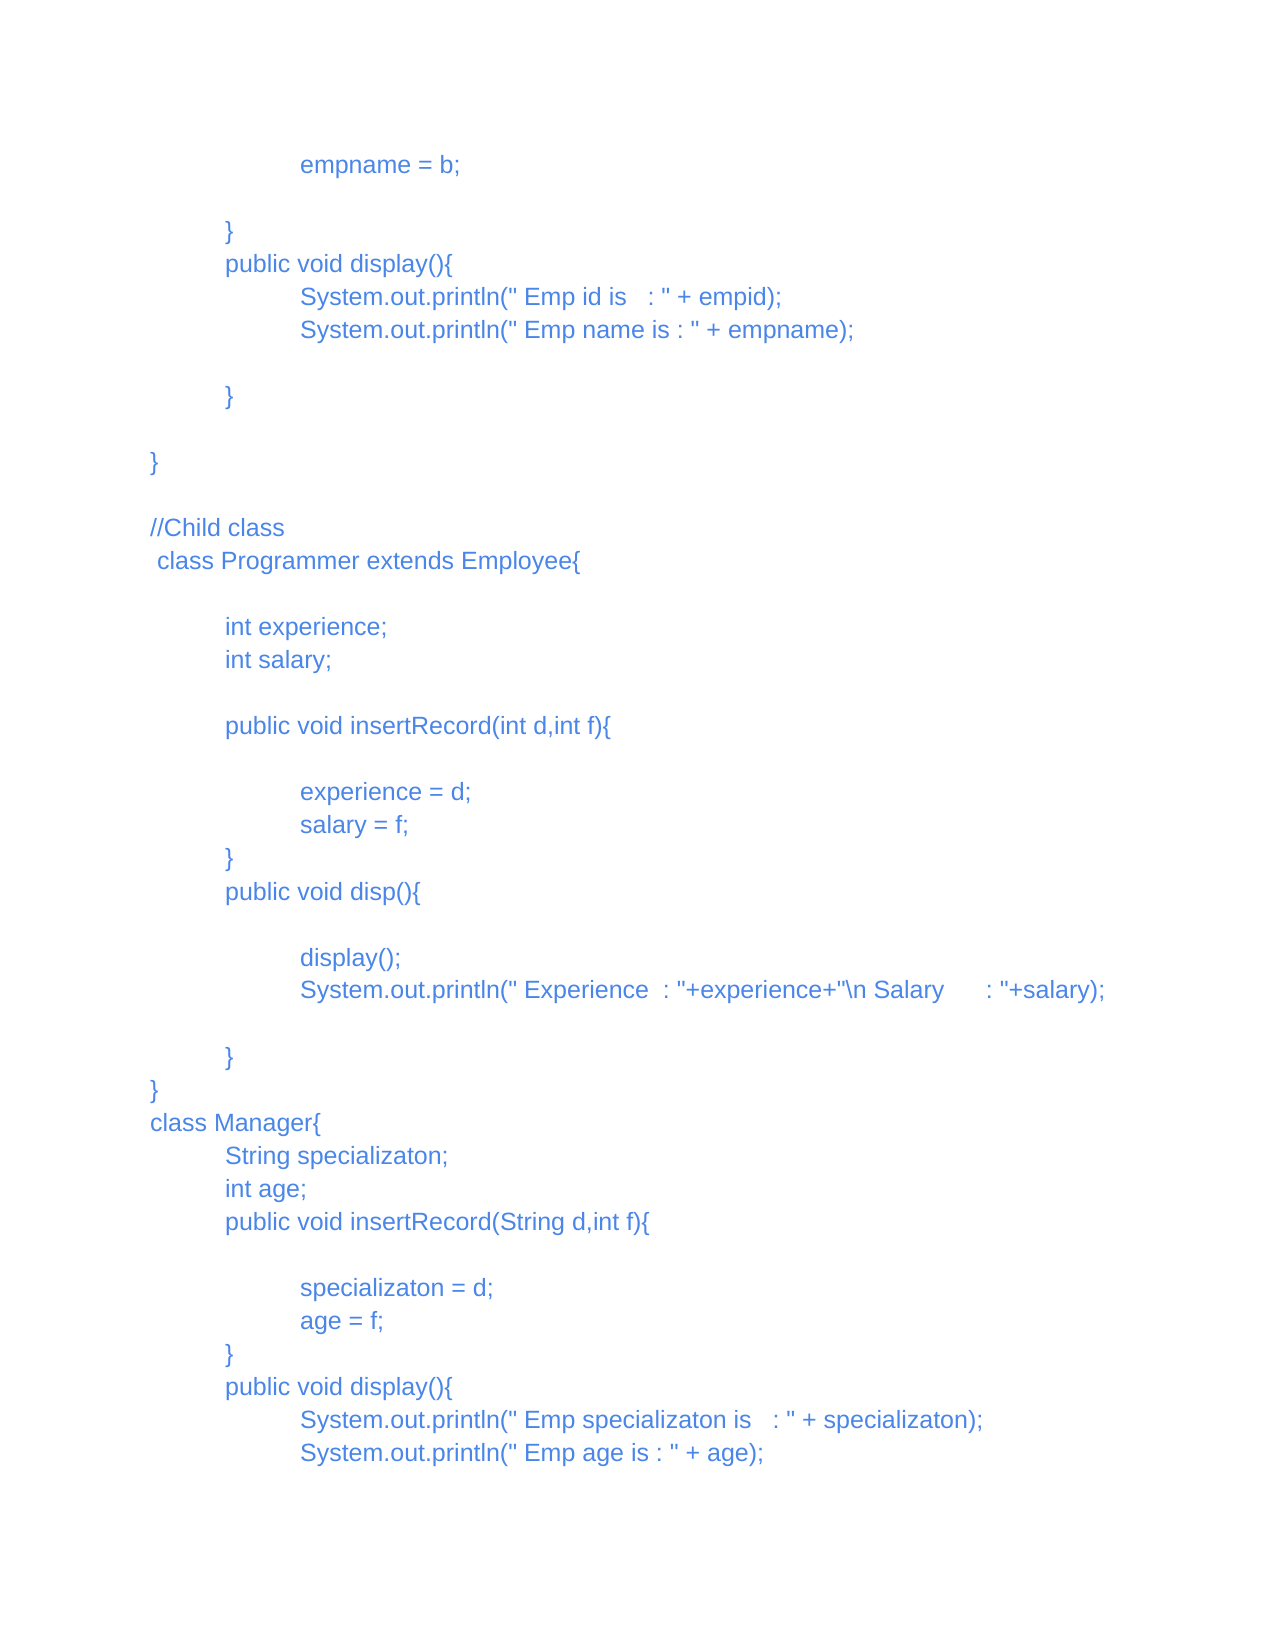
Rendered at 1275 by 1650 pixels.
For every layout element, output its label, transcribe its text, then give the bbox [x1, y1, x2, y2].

text age = f; [150, 1306, 1125, 1334]
text public void insertRecord(String d,int f){ [150, 1207, 1125, 1235]
text public void disp(){ [150, 876, 1125, 905]
text } [150, 216, 1125, 245]
text //Child class [150, 513, 1125, 542]
text } [150, 447, 1125, 476]
text int experience; [150, 612, 1125, 641]
text System.out.println(" Emp age is : " + age); [150, 1438, 1125, 1467]
text System.out.println(" Experience : "+experience+"\n Salary : "+salary); [150, 976, 1125, 1004]
text public void insertRecord(int d,int f){ [150, 711, 1125, 740]
text class Programmer extends Employee{ [150, 546, 1125, 575]
text System.out.println(" Emp name is : " + empname); [150, 315, 1125, 344]
text } [150, 1339, 1125, 1367]
text String specializaton; [150, 1141, 1125, 1169]
text System.out.println(" Emp specializaton is : " + specializaton); [150, 1405, 1125, 1433]
text class Manager{ [150, 1108, 1125, 1136]
text } [150, 1074, 1125, 1103]
text int salary; [150, 645, 1125, 674]
text empname = b; [150, 150, 1125, 179]
text } [150, 1042, 1125, 1070]
text } [150, 381, 1125, 410]
text int age; [150, 1174, 1125, 1202]
text salary = f; [150, 810, 1125, 839]
text experience = d; [150, 777, 1125, 806]
text public void display(){ [150, 1372, 1125, 1401]
text specializaton = d; [150, 1273, 1125, 1301]
text } [150, 843, 1125, 872]
text public void display(){ [150, 249, 1125, 278]
text System.out.println(" Emp id is : " + empid); [150, 282, 1125, 311]
text display(); [150, 942, 1125, 971]
